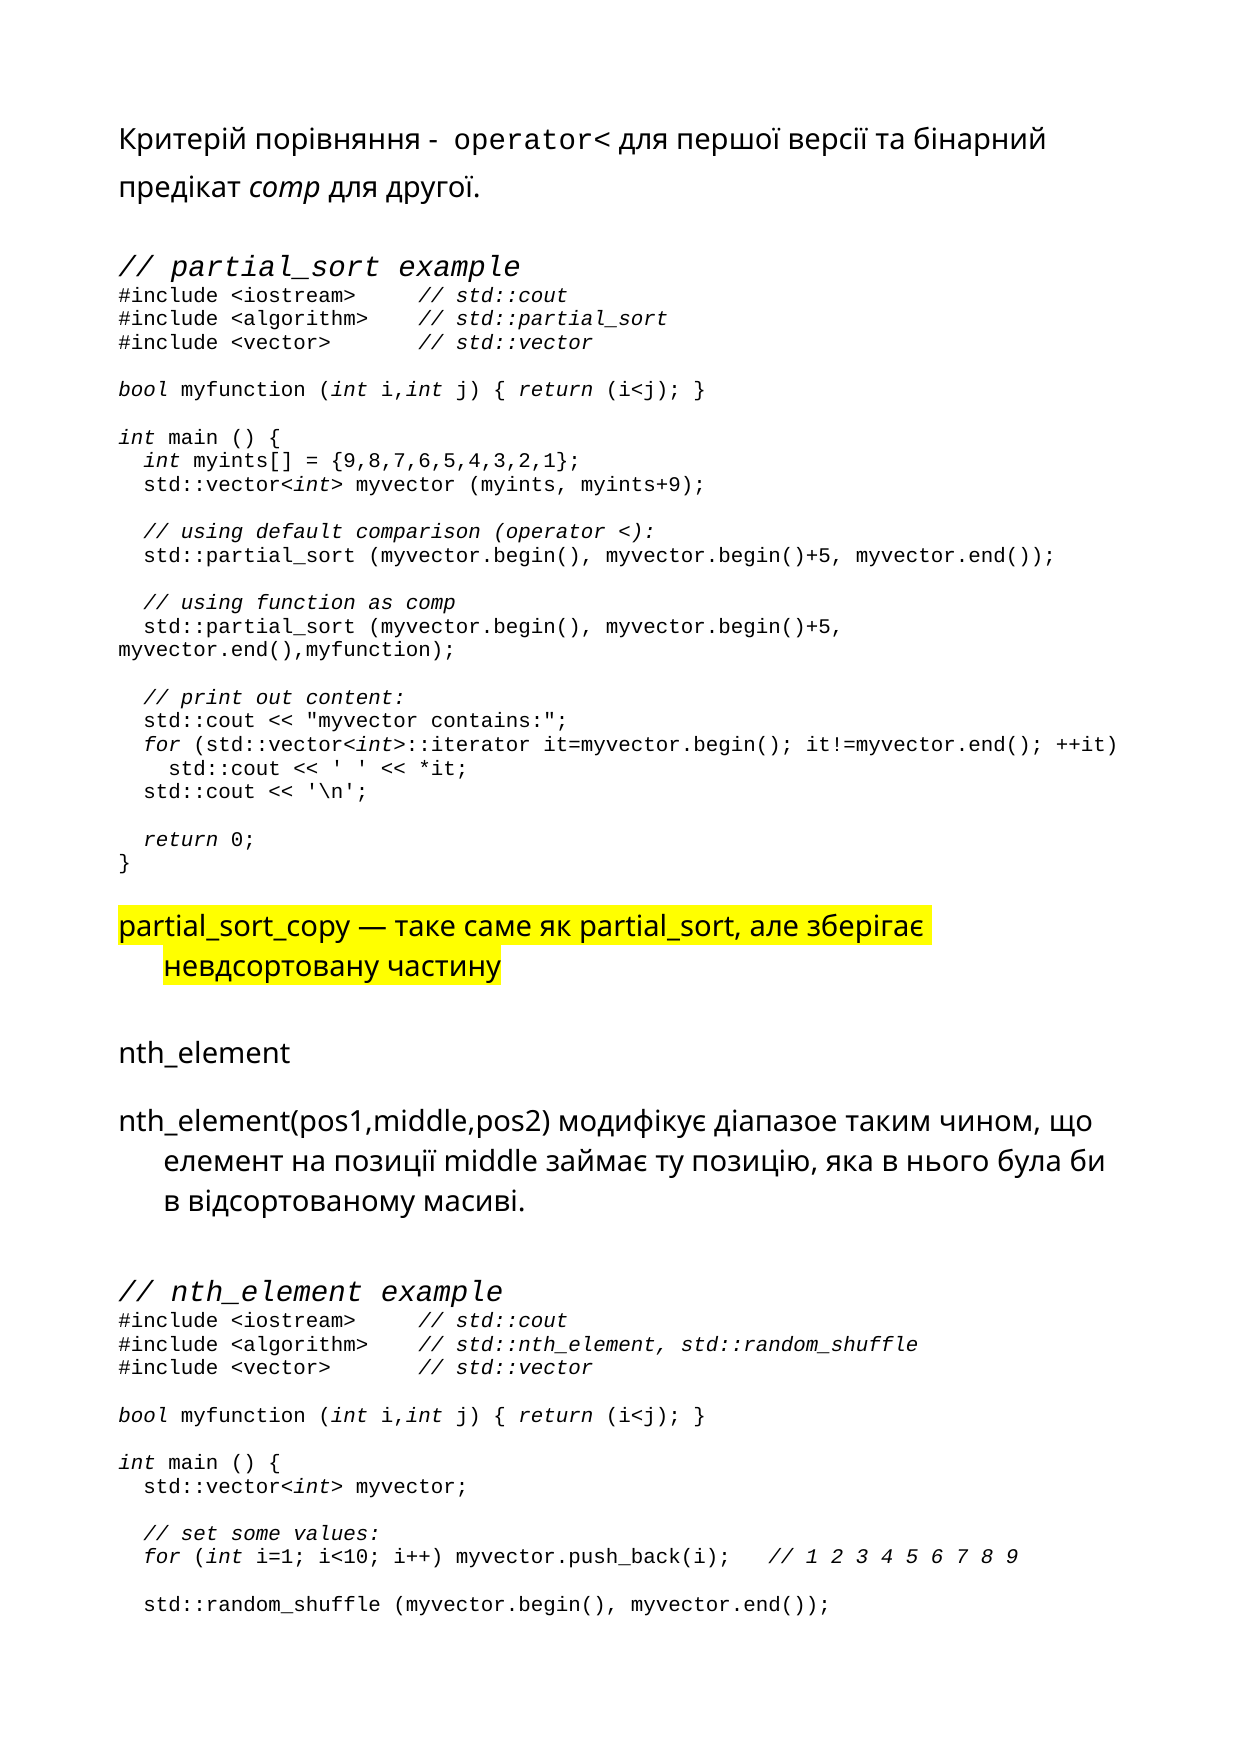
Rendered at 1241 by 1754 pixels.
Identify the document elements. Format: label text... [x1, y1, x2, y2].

text // nth_element example [118, 1277, 1122, 1310]
text for (std::vector<int>::iterator it=myvector.begin(); it!=myvector.end(); ++it) [118, 734, 1122, 758]
text Критерій порівняння - operator< для першої версії та бінарний предікат comp для другої. [118, 118, 1122, 206]
text std::random_shuffle (myvector.begin(), myvector.end()); [118, 1594, 1122, 1617]
text #include <iostream> // std::cout [118, 1310, 1122, 1334]
subtitle nth_element(pos1,middle,pos2) модифікує діапазое таким чином, що елемент на позиції middle займає ту позицію, яка в нього була би в відсортованому масиві. [118, 1101, 1122, 1277]
text // using default comparison (operator <): [118, 521, 1122, 545]
text #include <iostream> // std::cout [118, 285, 1122, 308]
text // partial_sort example [118, 252, 1122, 285]
text std::cout << ' ' << *it; [118, 758, 1122, 781]
text // print out content: [118, 687, 1122, 710]
subtitle partial_sort_copy — таке саме як partial_sort, але зберігає невдсортовану частину [118, 905, 1122, 985]
text for (int i=1; i<10; i++) myvector.push_back(i); // 1 2 3 4 5 6 7 8 9 [118, 1547, 1122, 1570]
text #include <vector> // std::vector [118, 332, 1122, 356]
text // using function as comp [118, 592, 1122, 616]
text int myints[] = {9,8,7,6,5,4,3,2,1}; [118, 450, 1122, 474]
text std::vector<int> myvector (myints, myints+9); [118, 474, 1122, 498]
text // set some values: [118, 1523, 1122, 1547]
text #include <vector> // std::vector [118, 1357, 1122, 1381]
text std::partial_sort (myvector.begin(), myvector.begin()+5, myvector.end()); [118, 545, 1122, 568]
text bool myfunction (int i,int j) { return (i<j); } [118, 379, 1122, 403]
subtitle nth_element [118, 1032, 1122, 1072]
text return 0; [118, 829, 1122, 852]
text std::cout << '\n'; [118, 781, 1122, 805]
text int main () { [118, 1452, 1122, 1476]
text #include <algorithm> // std::nth_element, std::random_shuffle [118, 1334, 1122, 1357]
text int main () { [118, 427, 1122, 450]
text std::partial_sort (myvector.begin(), myvector.begin()+5, myvector.end(),myfunction); [118, 616, 1122, 663]
text bool myfunction (int i,int j) { return (i<j); } [118, 1405, 1122, 1428]
text #include <algorithm> // std::partial_sort [118, 308, 1122, 332]
text std::cout << "myvector contains:"; [118, 710, 1122, 734]
text std::vector<int> myvector; [118, 1476, 1122, 1499]
text } [118, 852, 1122, 876]
